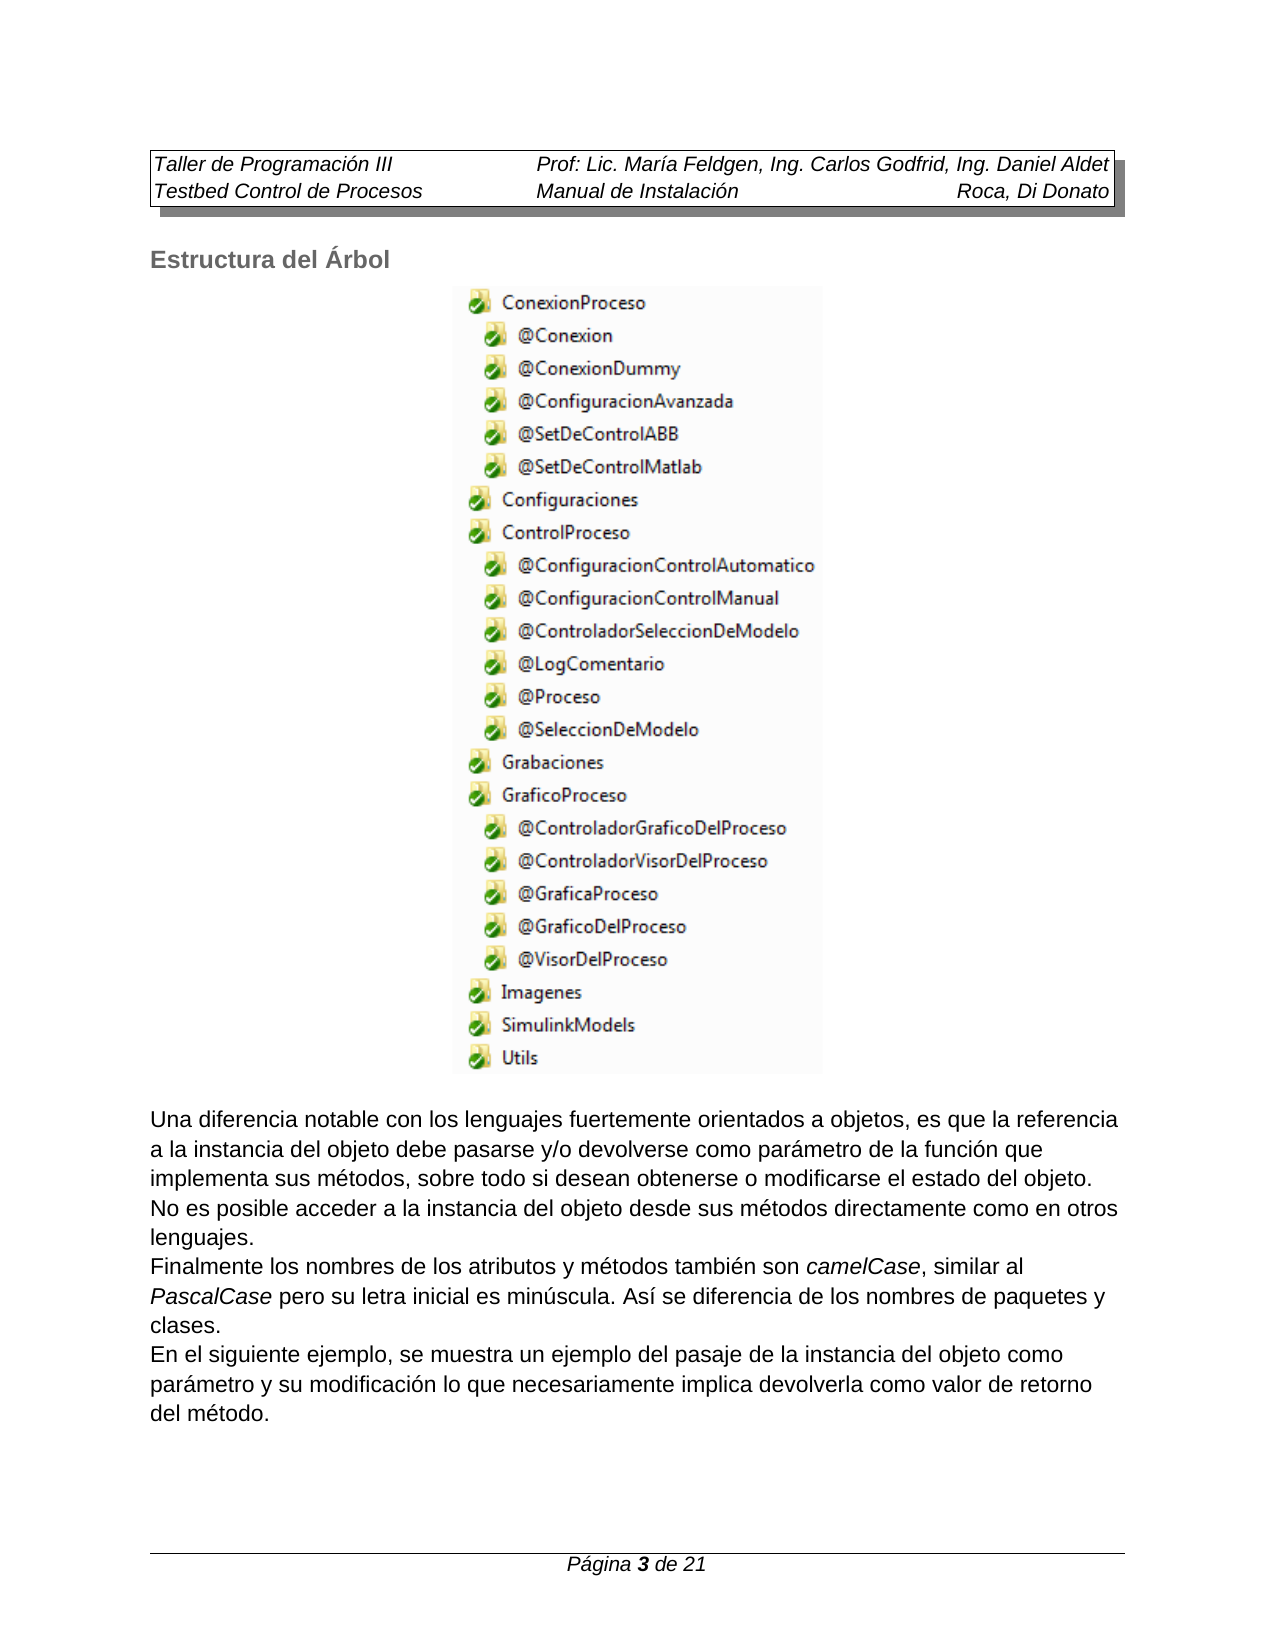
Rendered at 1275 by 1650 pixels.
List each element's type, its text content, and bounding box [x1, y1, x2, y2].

text En el siguiente ejemplo, se muestra un ejemplo del pasaje de la instancia del objeto como parámetro y su modificación lo que necesariamente implica devolverla como valor de retorno del método. [150, 1342, 1125, 1426]
text Finalmente los nombres de los atributos y métodos también son camelCase, similar al PascalCase pero su letra inicial es minúscula. Así se diferencia de los nombres de paquetes y clases. [150, 1254, 1125, 1338]
text Una diferencia notable con los lenguajes fuertemente orientados a objetos, es que la referencia a la instancia del objeto debe pasarse y/o devolverse como parámetro de la función que implementa sus métodos, sobre todo si desean obtenerse o modificarse el estado del objeto. No es posible acceder a la instancia del objeto desde sus métodos directamente como en otros lenguajes. [150, 1107, 1125, 1250]
picture [452, 286, 823, 1074]
subtitle Estructura del Árbol [150, 246, 1125, 274]
